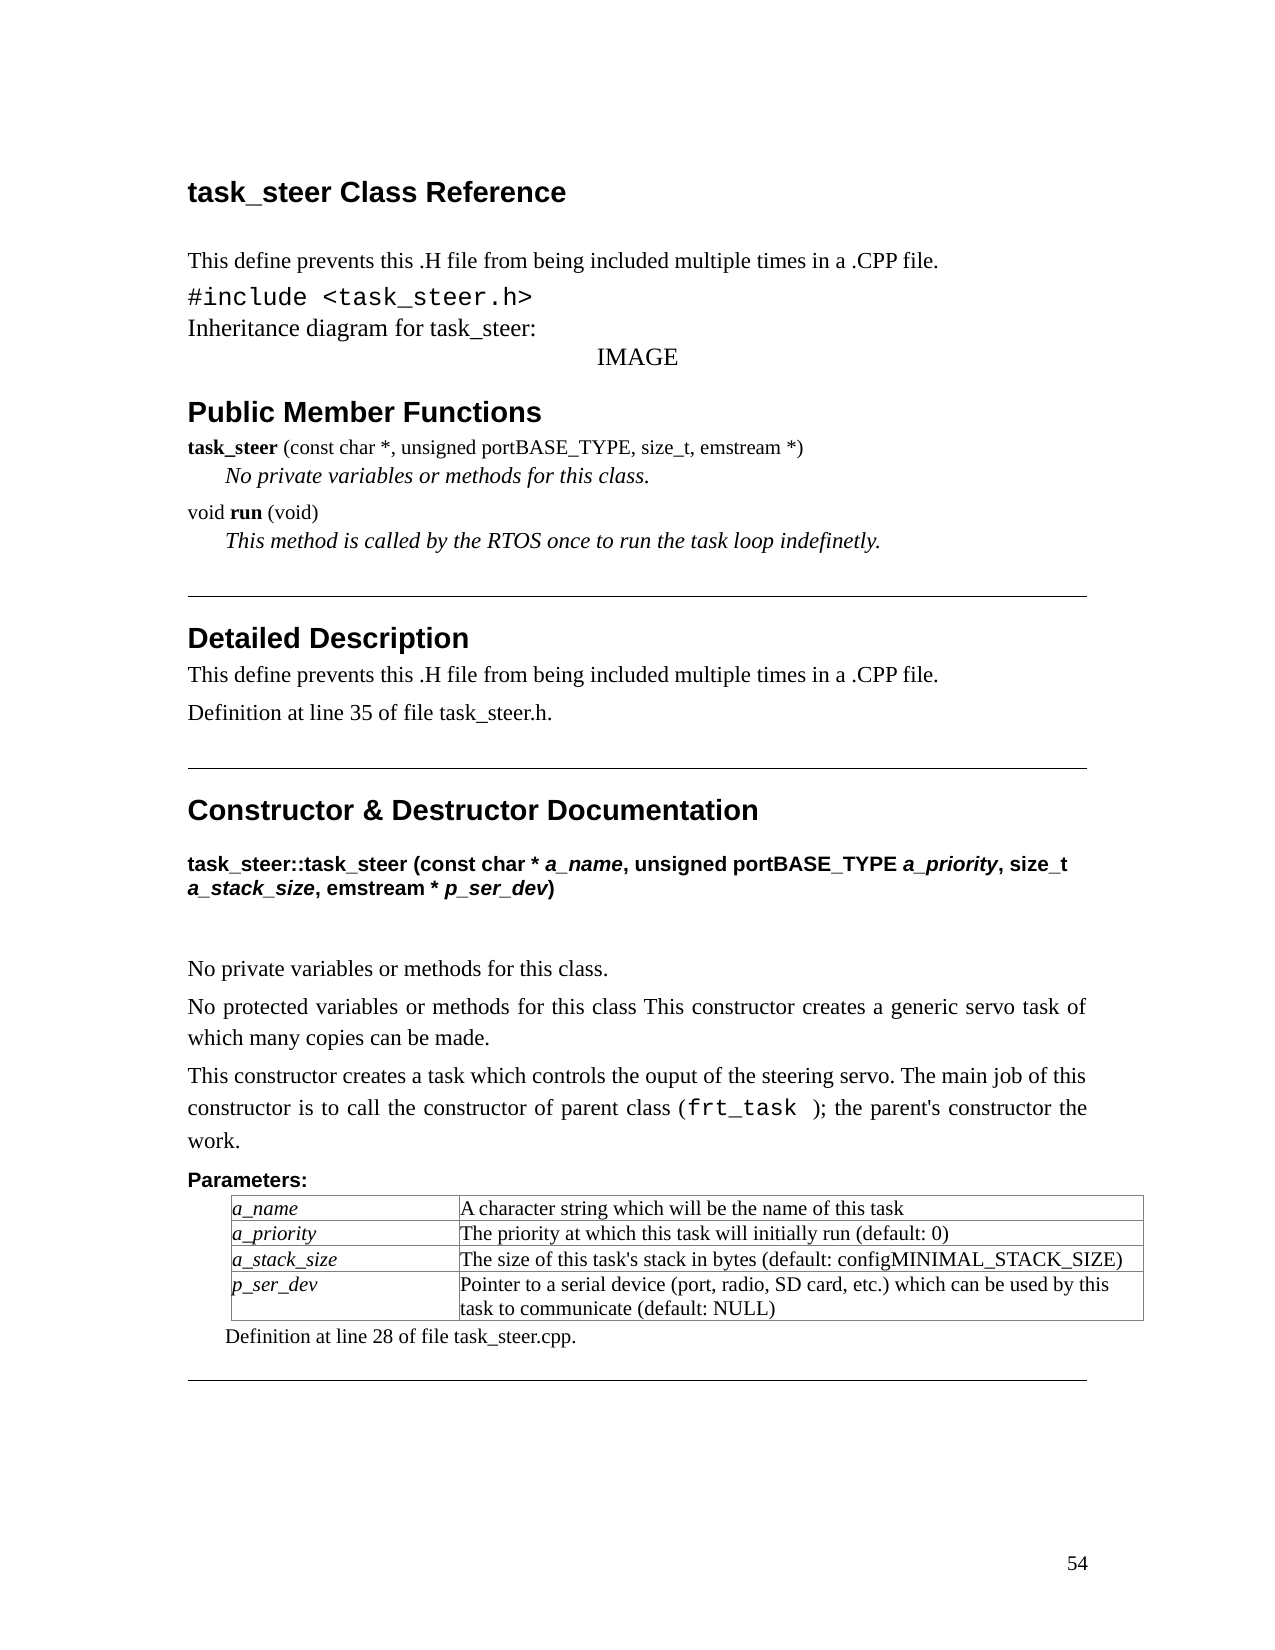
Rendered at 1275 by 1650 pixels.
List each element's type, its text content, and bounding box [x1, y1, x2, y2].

text This constructor creates a task which controls the ouput of the steering servo. The main job of this constructor is to call the constructor of parent class (frt_task ); the parent's constructor the work. [187, 1062, 1087, 1153]
text This define prevents this .H file from being included multiple times in a .CPP file. [187, 247, 1087, 273]
text No private variables or methods for this class. [225, 462, 1087, 489]
table_cell a_stack_size [232, 1246, 459, 1271]
table_cell The priority at which this task will initially run (default: 0) [460, 1221, 1143, 1245]
table_header A character string which will be the name of this task [460, 1196, 1143, 1220]
table_cell p_ser_dev [232, 1272, 459, 1320]
list task_steer (const char *, unsigned portBASE_TYPE, size_t, emstream *) [187, 435, 1087, 459]
table_header a_name [232, 1196, 459, 1220]
subtitle task_steer Class Reference [187, 175, 1087, 208]
text IMAGE [187, 342, 1087, 370]
text This define prevents this .H file from being included multiple times in a .CPP file. [187, 661, 1087, 688]
subtitle Constructor & Destructor Documentation [187, 793, 1087, 827]
table_cell The size of this task's stack in bytes (default: configMINIMAL_STACK_SIZE) [460, 1246, 1143, 1271]
table_cell a_priority [232, 1221, 459, 1245]
subtitle Parameters: [187, 1168, 1087, 1192]
subtitle task_steer::task_steer (const char * a_name, unsigned portBASE_TYPE a_priority, size_t a_stack_size, emstream * p_ser_dev) [187, 852, 1087, 900]
text #include <task_steer.h> [187, 284, 1087, 313]
text This method is called by the RTOS once to run the task loop indefinetly. [225, 527, 1087, 554]
text Definition at line 35 of file task_steer.h. [187, 699, 1087, 725]
table_cell Pointer to a serial device (port, radio, SD card, etc.) which can be used by this task to communicate (default: NULL) [460, 1272, 1143, 1320]
text Inheritance diagram for task_steer: [187, 313, 1087, 342]
subtitle Detailed Description [187, 621, 1087, 655]
list void run (void) [187, 500, 1087, 524]
text No private variables or methods for this class. [187, 955, 1087, 981]
subtitle Public Member Functions [187, 395, 1087, 429]
text No protected variables or methods for this class This constructor creates a generic servo task of which many copies can be made. [187, 993, 1087, 1051]
list Definition at line 28 of file task_steer.cpp. [225, 1324, 1087, 1348]
